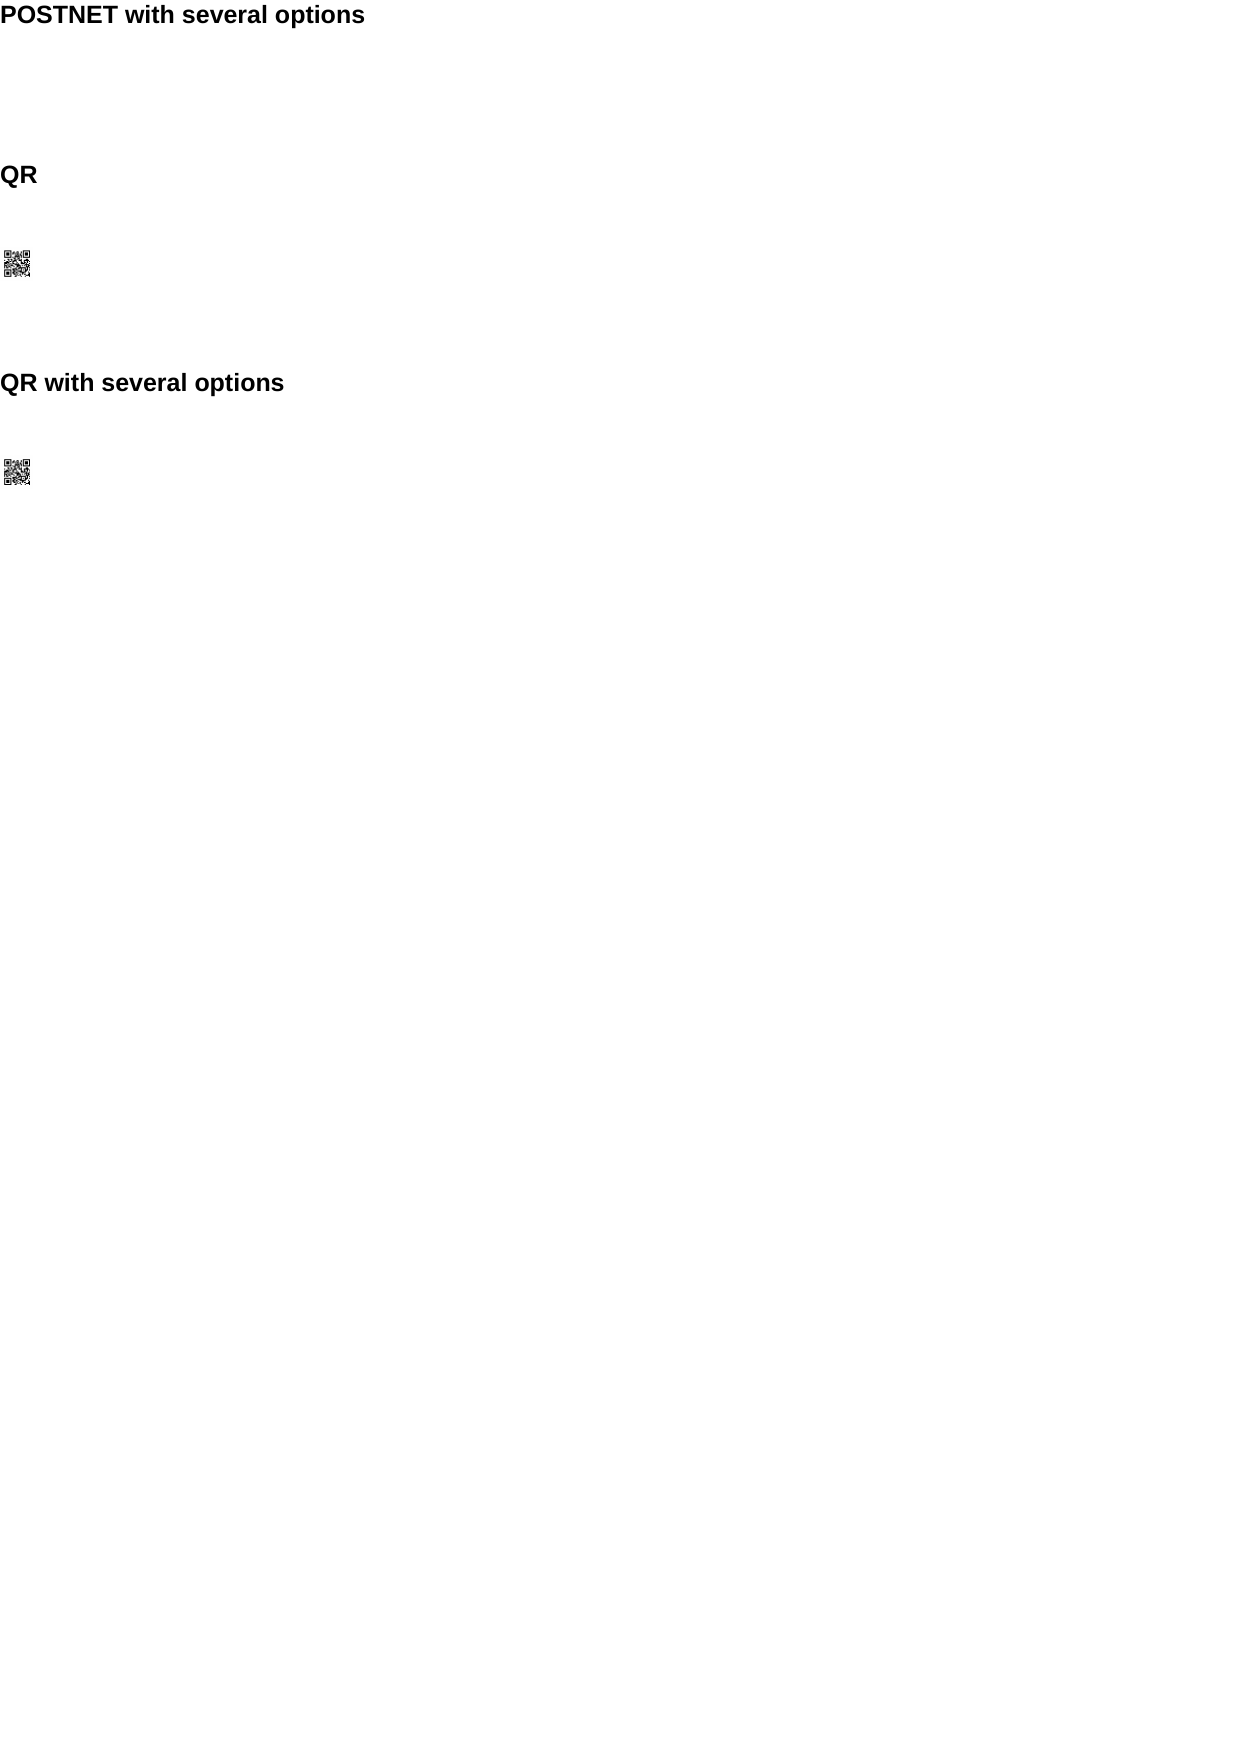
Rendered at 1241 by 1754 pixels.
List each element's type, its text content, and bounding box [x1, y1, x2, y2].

text QR [0, 160, 1240, 189]
text POSTNET with several options [0, 0, 1240, 29]
text QR with several options [0, 368, 1240, 397]
